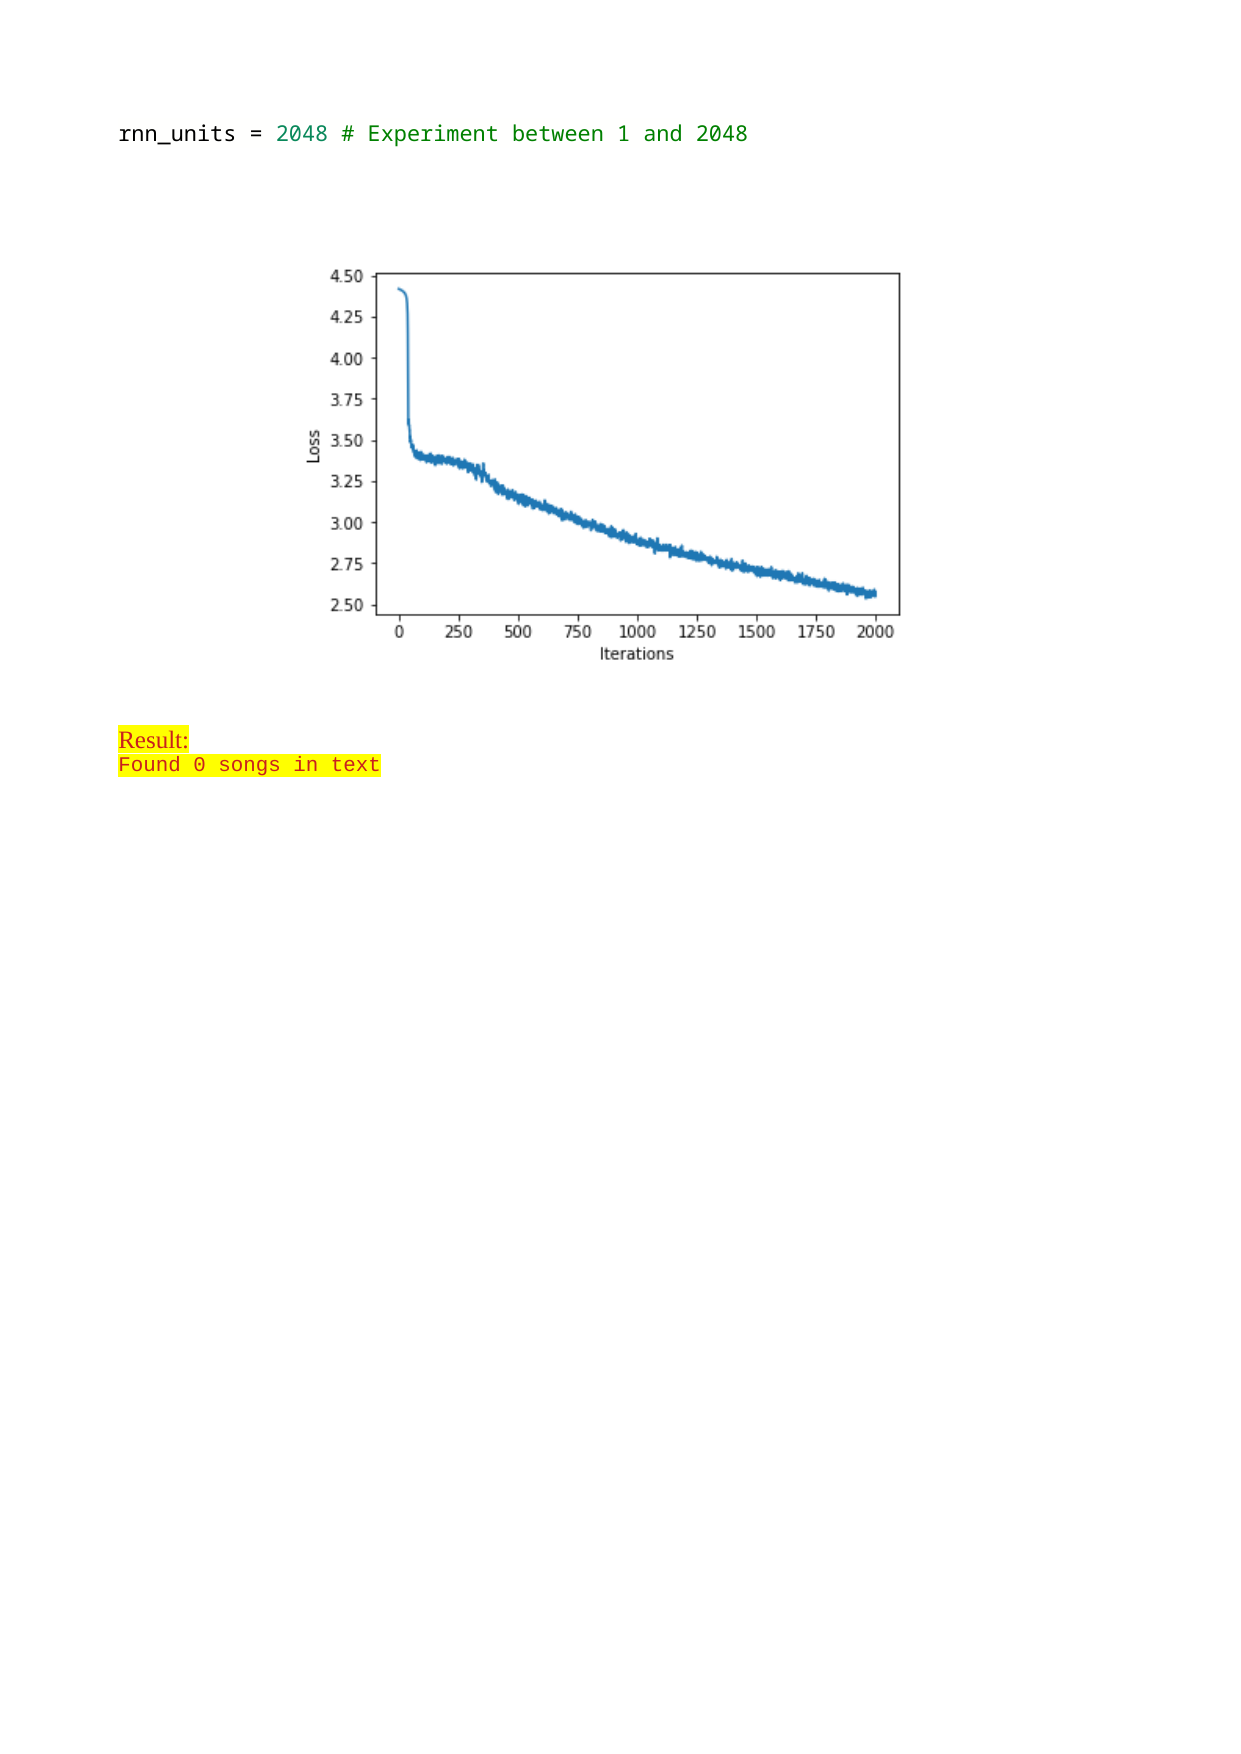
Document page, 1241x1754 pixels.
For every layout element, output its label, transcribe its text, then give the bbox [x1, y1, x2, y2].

picture [296, 259, 910, 674]
text Found 0 songs in text [118, 753, 1122, 777]
text Result: [118, 725, 1122, 753]
text rnn_units = 2048 # Experiment between 1 and 2048 [118, 118, 1122, 148]
